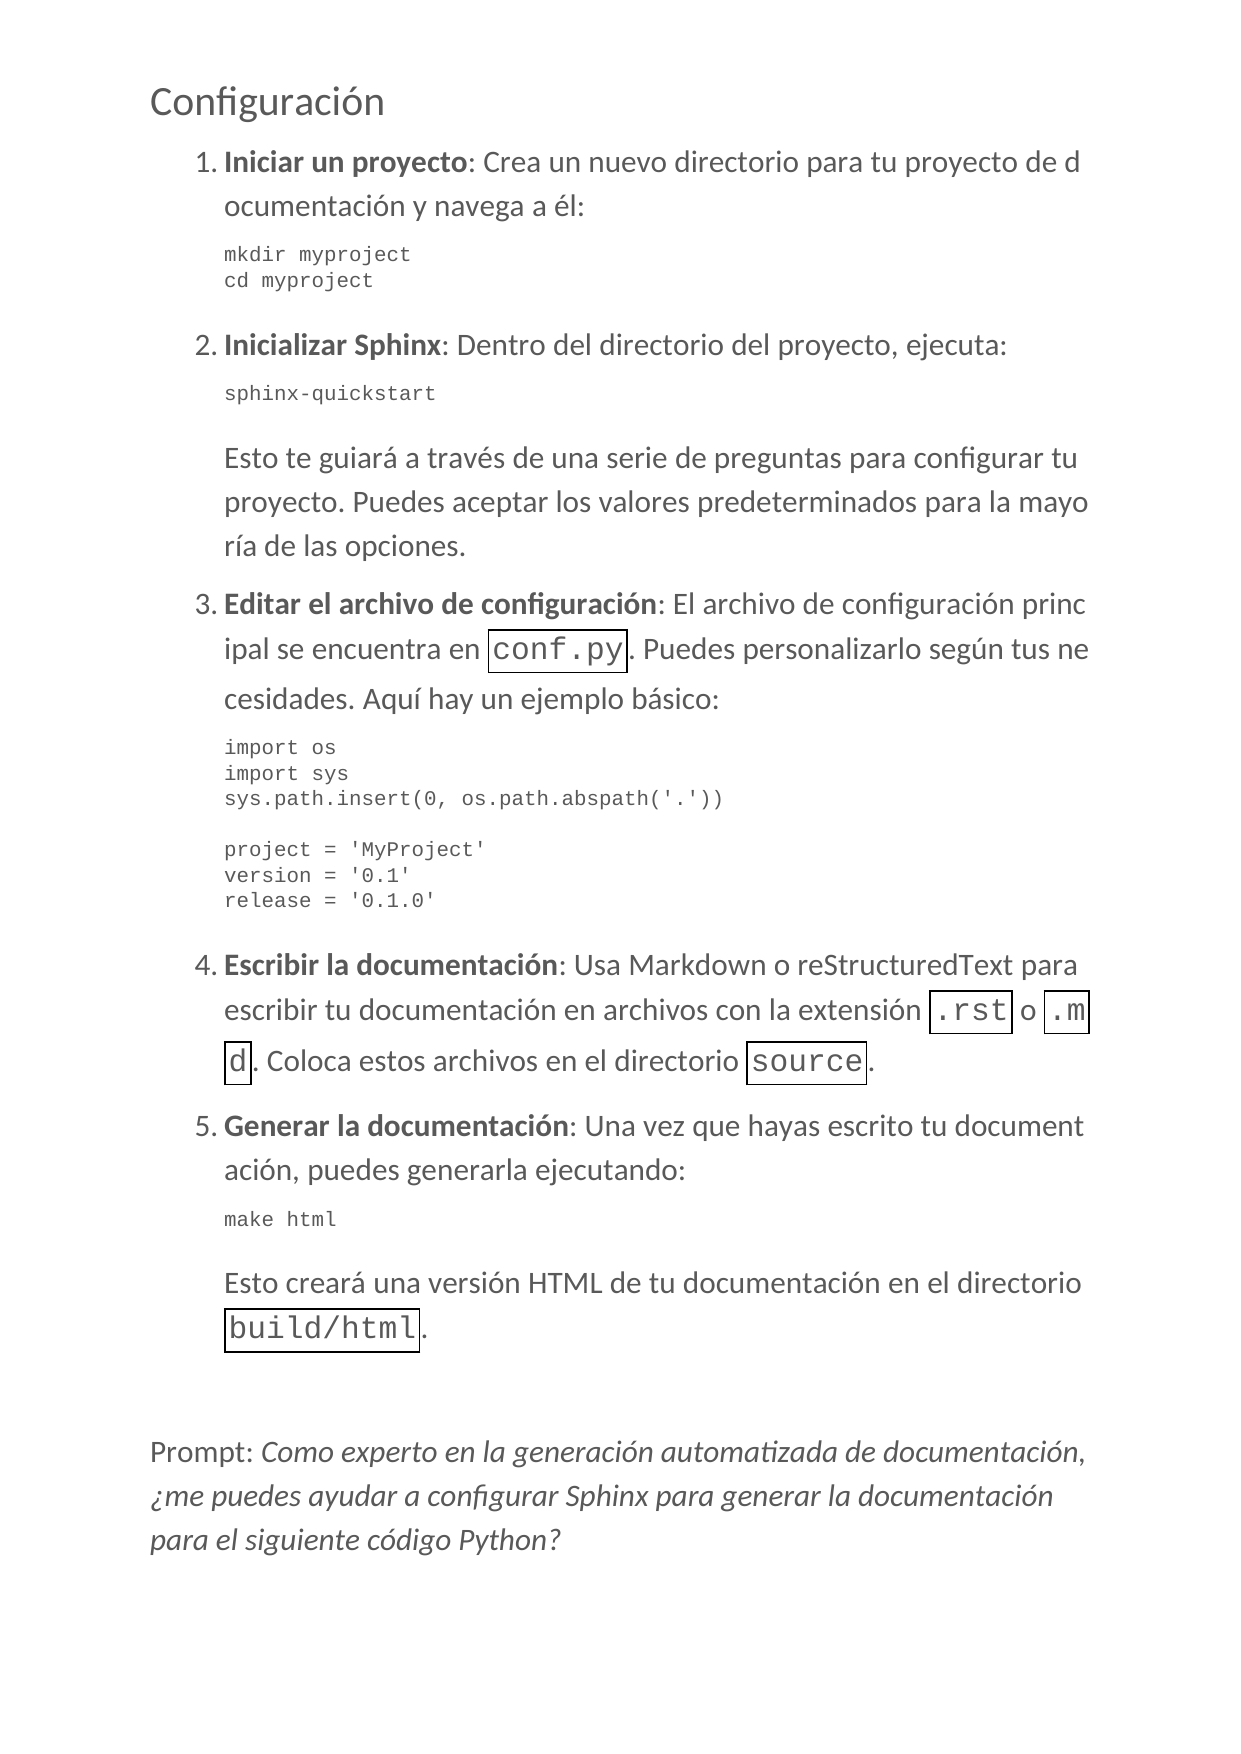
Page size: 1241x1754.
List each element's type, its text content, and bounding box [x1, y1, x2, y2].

list Inicializar Sphinx: Dentro del directorio del proyecto, ejecuta: [194, 325, 1090, 363]
list release = '0.1.0' [194, 890, 1090, 914]
list Iniciar un proyecto: Crea un nuevo directorio para tu proyecto de documentación y navega a él: [194, 142, 1090, 224]
list Escribir la documentación: Usa Markdown o reStructuredText para escribir tu documentación en archivos con la extensión .rst o .md. Coloca estos archivos en el directorio source. [194, 945, 1090, 1085]
subtitle Configuración [150, 75, 1090, 126]
text Prompt: Como experto en la generación automatizada de documentación, ¿me puedes ayudar a configurar Sphinx para generar la documentación para el siguiente código Python? [150, 1432, 1090, 1558]
list import sys [194, 763, 1090, 786]
list Generar la documentación: Una vez que hayas escrito tu documentación, puedes generarla ejecutando: [194, 1106, 1090, 1188]
list sphinx-quickstart [194, 383, 1090, 407]
list Editar el archivo de configuración: El archivo de configuración principal se encuentra en conf.py. Puedes personalizarlo según tus necesidades. Aquí hay un ejemplo básico: [194, 584, 1090, 717]
list cd myproject [194, 270, 1090, 294]
list project = 'MyProject' [194, 839, 1090, 863]
list Esto te guiará a través de una serie de preguntas para configurar tu proyecto. Puedes aceptar los valores predeterminados para la mayoría de las opciones. [194, 438, 1090, 564]
list import os [194, 737, 1090, 761]
list version = '0.1' [194, 865, 1090, 888]
list sys.path.insert(0, os.path.abspath('.')) [194, 788, 1090, 812]
list Esto creará una versión HTML de tu documentación en el directorio build/html. [194, 1263, 1090, 1353]
list make html [194, 1208, 1090, 1232]
list mkdir myproject [194, 244, 1090, 268]
